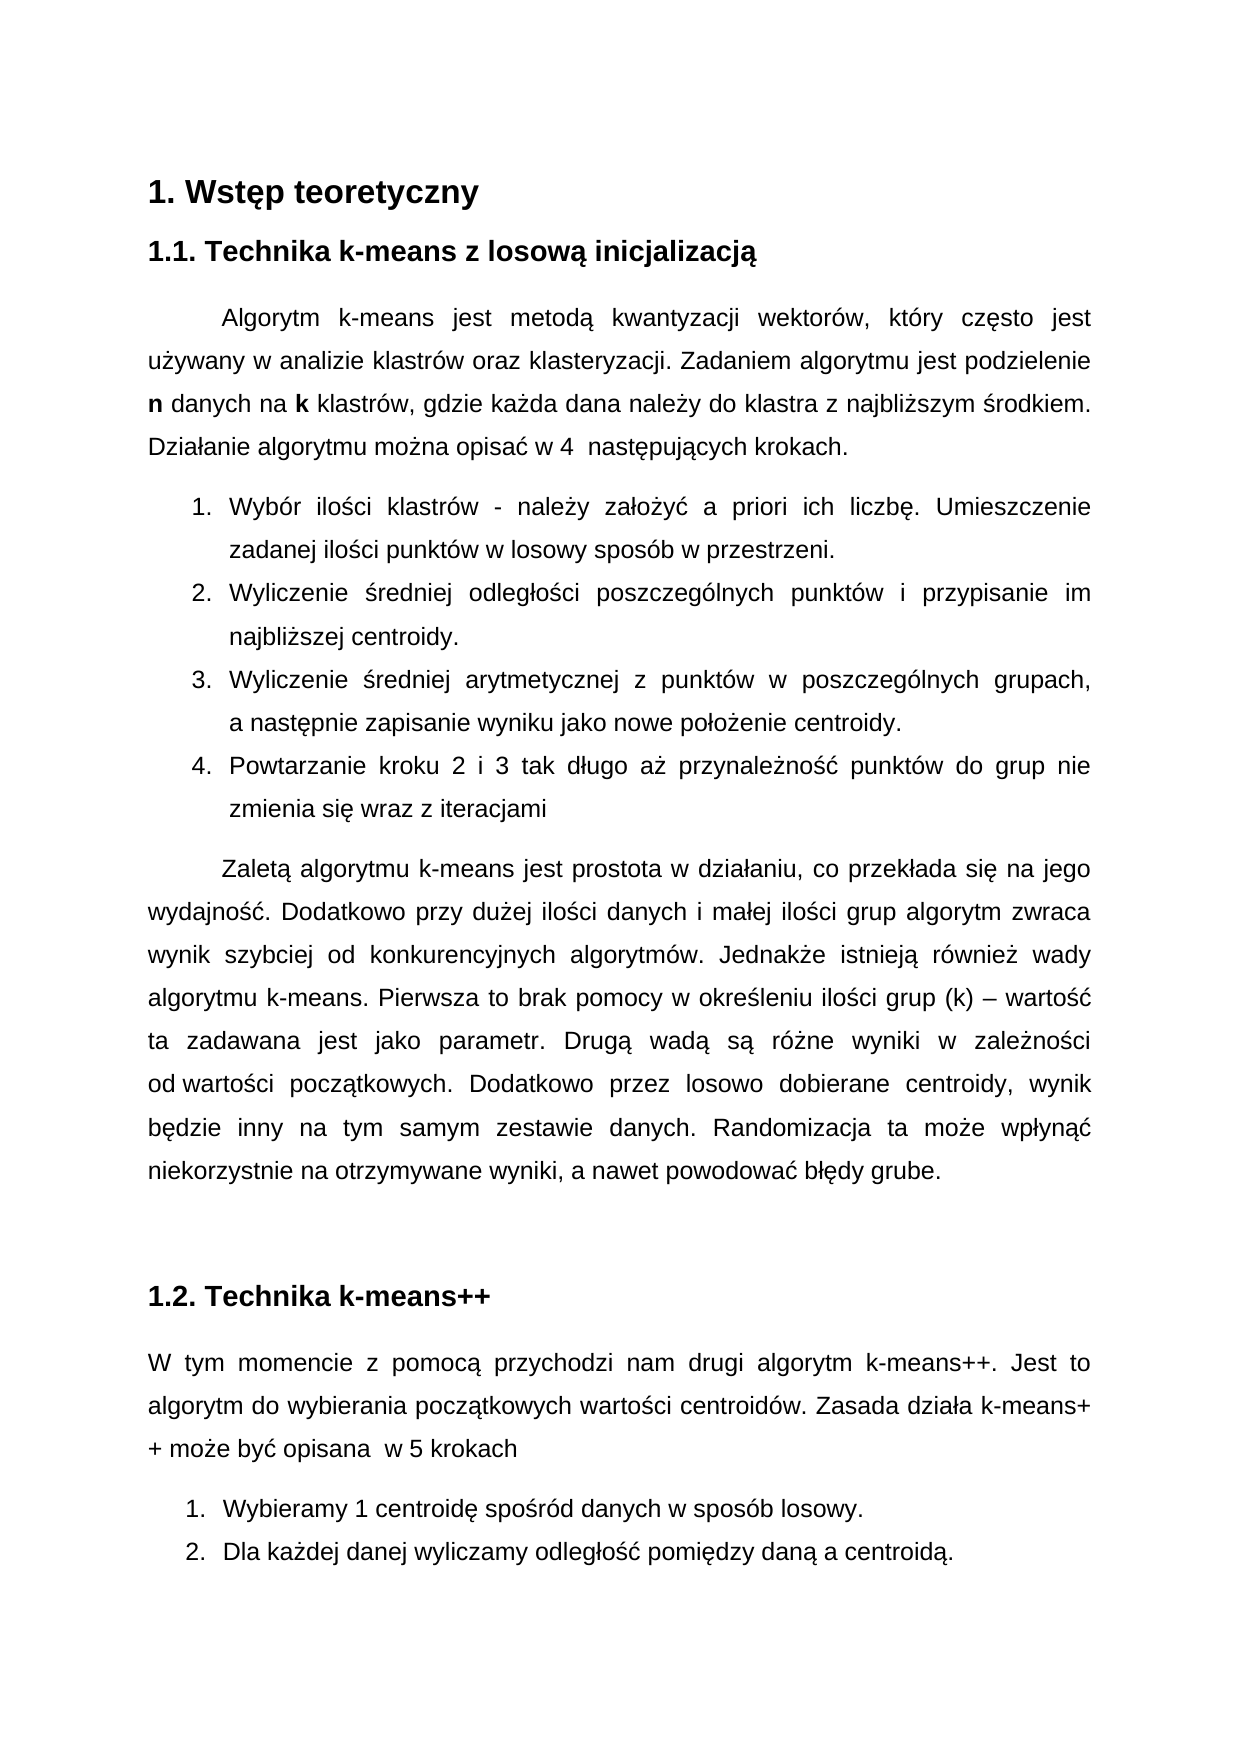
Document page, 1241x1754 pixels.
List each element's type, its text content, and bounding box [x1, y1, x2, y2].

list Wybór ilości klastrów - należy założyć a priori ich liczbę. Umieszczenie zadanej ilości punktów w losowy sposób w przestrzeni. [191, 492, 1093, 564]
subtitle Wstęp teoretyczny [148, 172, 1093, 211]
list Dla każdej danej wyliczamy odległość pomiędzy daną a centroidą. [185, 1537, 1093, 1566]
subtitle Technika k-means++ [148, 1279, 1093, 1313]
list Wyliczenie średniej odległości poszczególnych punktów i przypisanie im najbliższej centroidy. [191, 578, 1093, 650]
text W tym momencie z pomocą przychodzi nam drugi algorytm k-means++. Jest to algorytm do wybierania początkowych wartości centroidów. Zasada działa k-means++ może być opisana w 5 krokach [148, 1348, 1093, 1463]
subtitle Technika k-means z losową inicjalizacją [148, 234, 1093, 268]
list Wybieramy 1 centroidę spośród danych w sposób losowy. [185, 1494, 1093, 1523]
list Powtarzanie kroku 2 i 3 tak długo aż przynależność punktów do grup nie zmienia się wraz z iteracjami [191, 751, 1093, 823]
text Zaletą algorytmu k-means jest prostota w działaniu, co przekłada się na jego wydajność. Dodatkowo przy dużej ilości danych i małej ilości grup algorytm zwraca wynik szybciej od konkurencyjnych algorytmów. Jednakże istnieją również wady algorytmu k-means. Pierwsza to brak pomocy w określeniu ilości grup (k) – wartość ta zadawana jest jako parametr. Drugą wadą są różne wyniki w zależności od wartości początkowych. Dodatkowo przez losowo dobierane centroidy, wynik będzie inny na tym samym zestawie danych. Randomizacja ta może wpłynąć niekorzystnie na otrzymywane wyniki, a nawet powodować błędy grube. [148, 854, 1093, 1184]
list Wyliczenie średniej arytmetycznej z punktów w poszczególnych grupach, a następnie zapisanie wyniku jako nowe położenie centroidy. [191, 665, 1093, 737]
text Algorytm k-means jest metodą kwantyzacji wektorów, który często jest używany w analizie klastrów oraz klasteryzacji. Zadaniem algorytmu jest podzielenie n danych na k klastrów, gdzie każda dana należy do klastra z najbliższym środkiem. Działanie algorytmu można opisać w 4 następujących krokach. [148, 303, 1093, 461]
